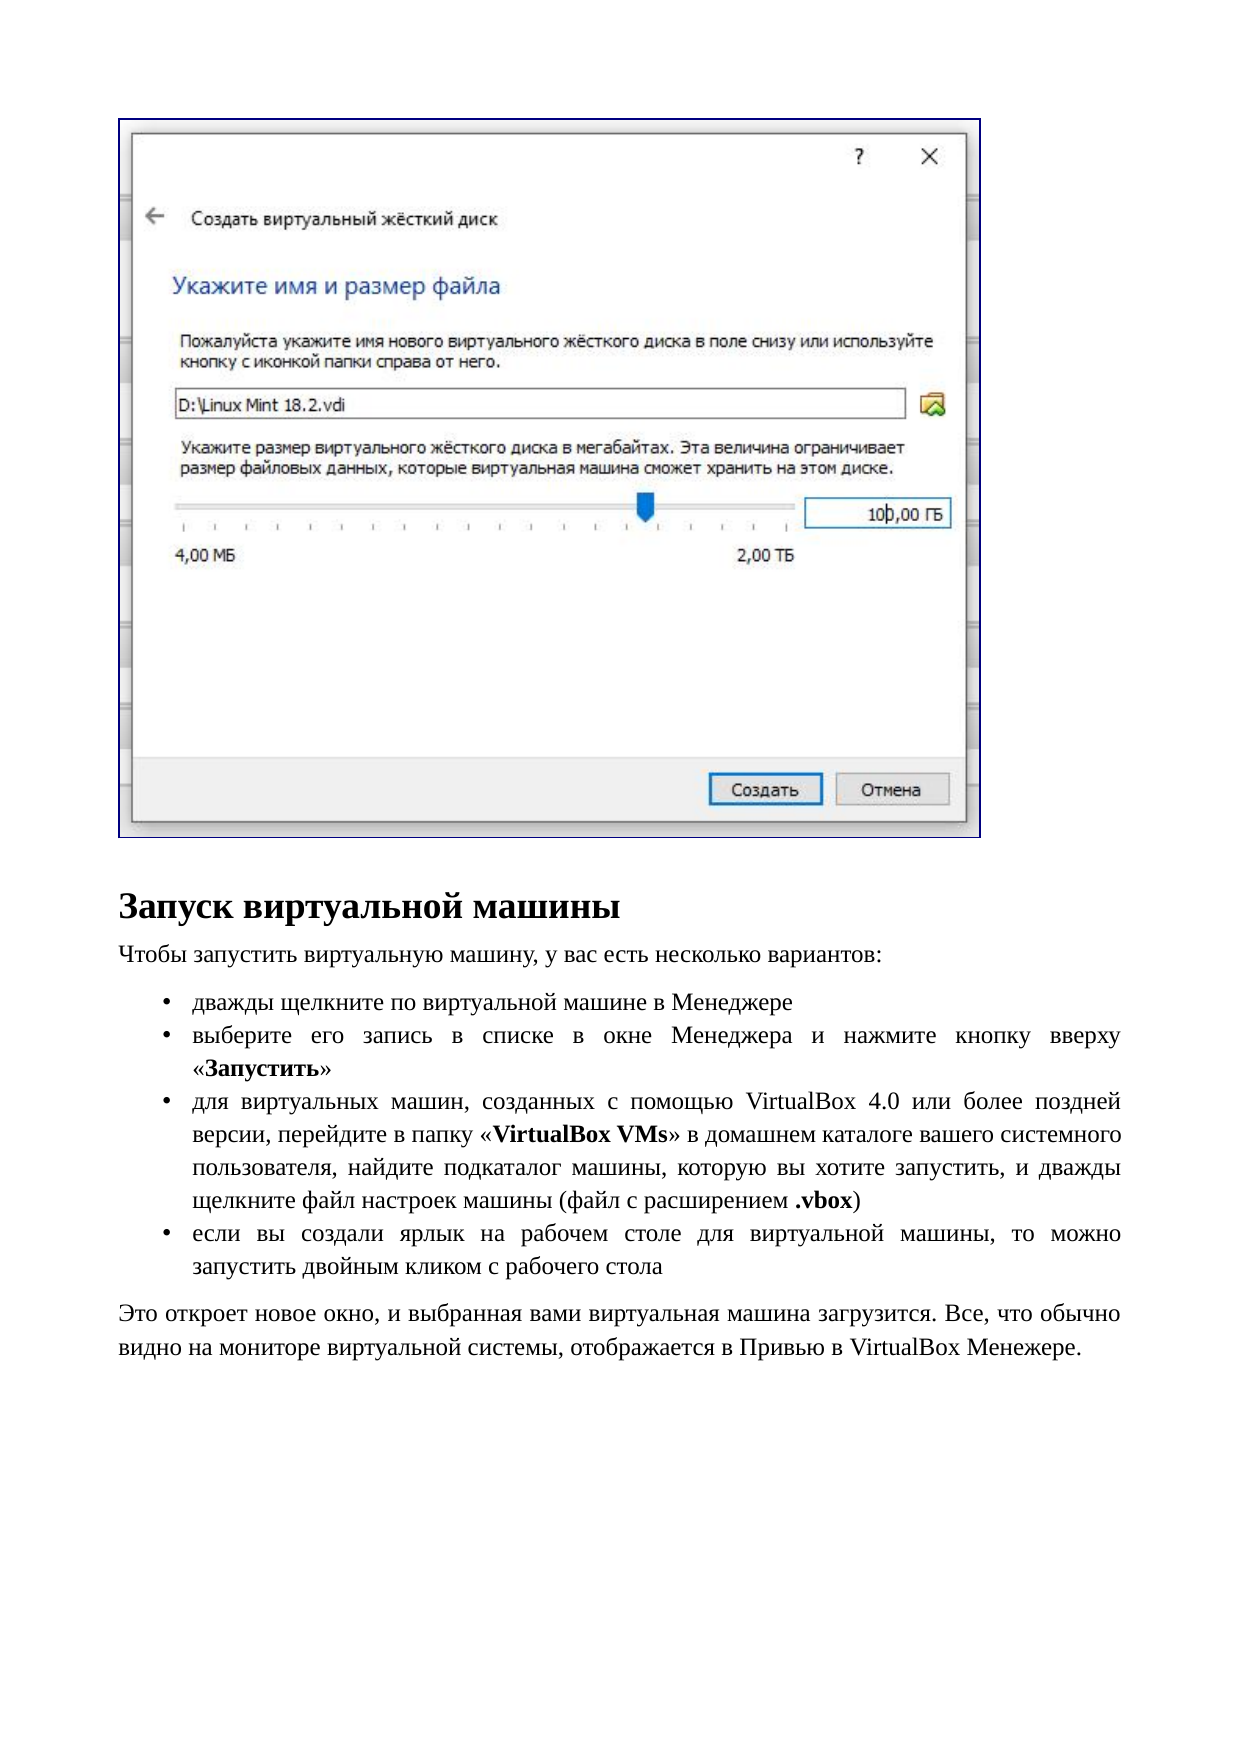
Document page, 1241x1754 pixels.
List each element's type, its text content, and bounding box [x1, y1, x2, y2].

picture [120, 120, 979, 837]
list если вы создали ярлык на рабочем столе для виртуальной машины, то можно запустить двойным кликом с рабочего стола [162, 1218, 1122, 1280]
list дважды щелкните по виртуальной машине в Менеджере [162, 987, 1122, 1016]
subtitle Запуск виртуальной машины [118, 883, 1122, 927]
list выберите его запись в списке в окне Менеджера и нажмите кнопку вверху «Запустить» [162, 1020, 1122, 1082]
text Чтобы запустить виртуальную машину, у вас есть несколько вариантов: [118, 939, 1122, 968]
text Это откроет новое окно, и выбранная вами виртуальная машина загрузится. Все, что обычно видно на мониторе виртуальной системы, отображается в Привью в VirtualBox Менежере. [118, 1298, 1122, 1360]
list для виртуальных машин, созданных с помощью VirtualBox 4.0 или более поздней версии, перейдите в папку «VirtualBox VMs» в домашнем каталоге вашего системного пользователя, найдите подкаталог машины, которую вы хотите запустить, и дважды щелкните файл настроек машины (файл с расширением .vbox) [162, 1086, 1122, 1214]
